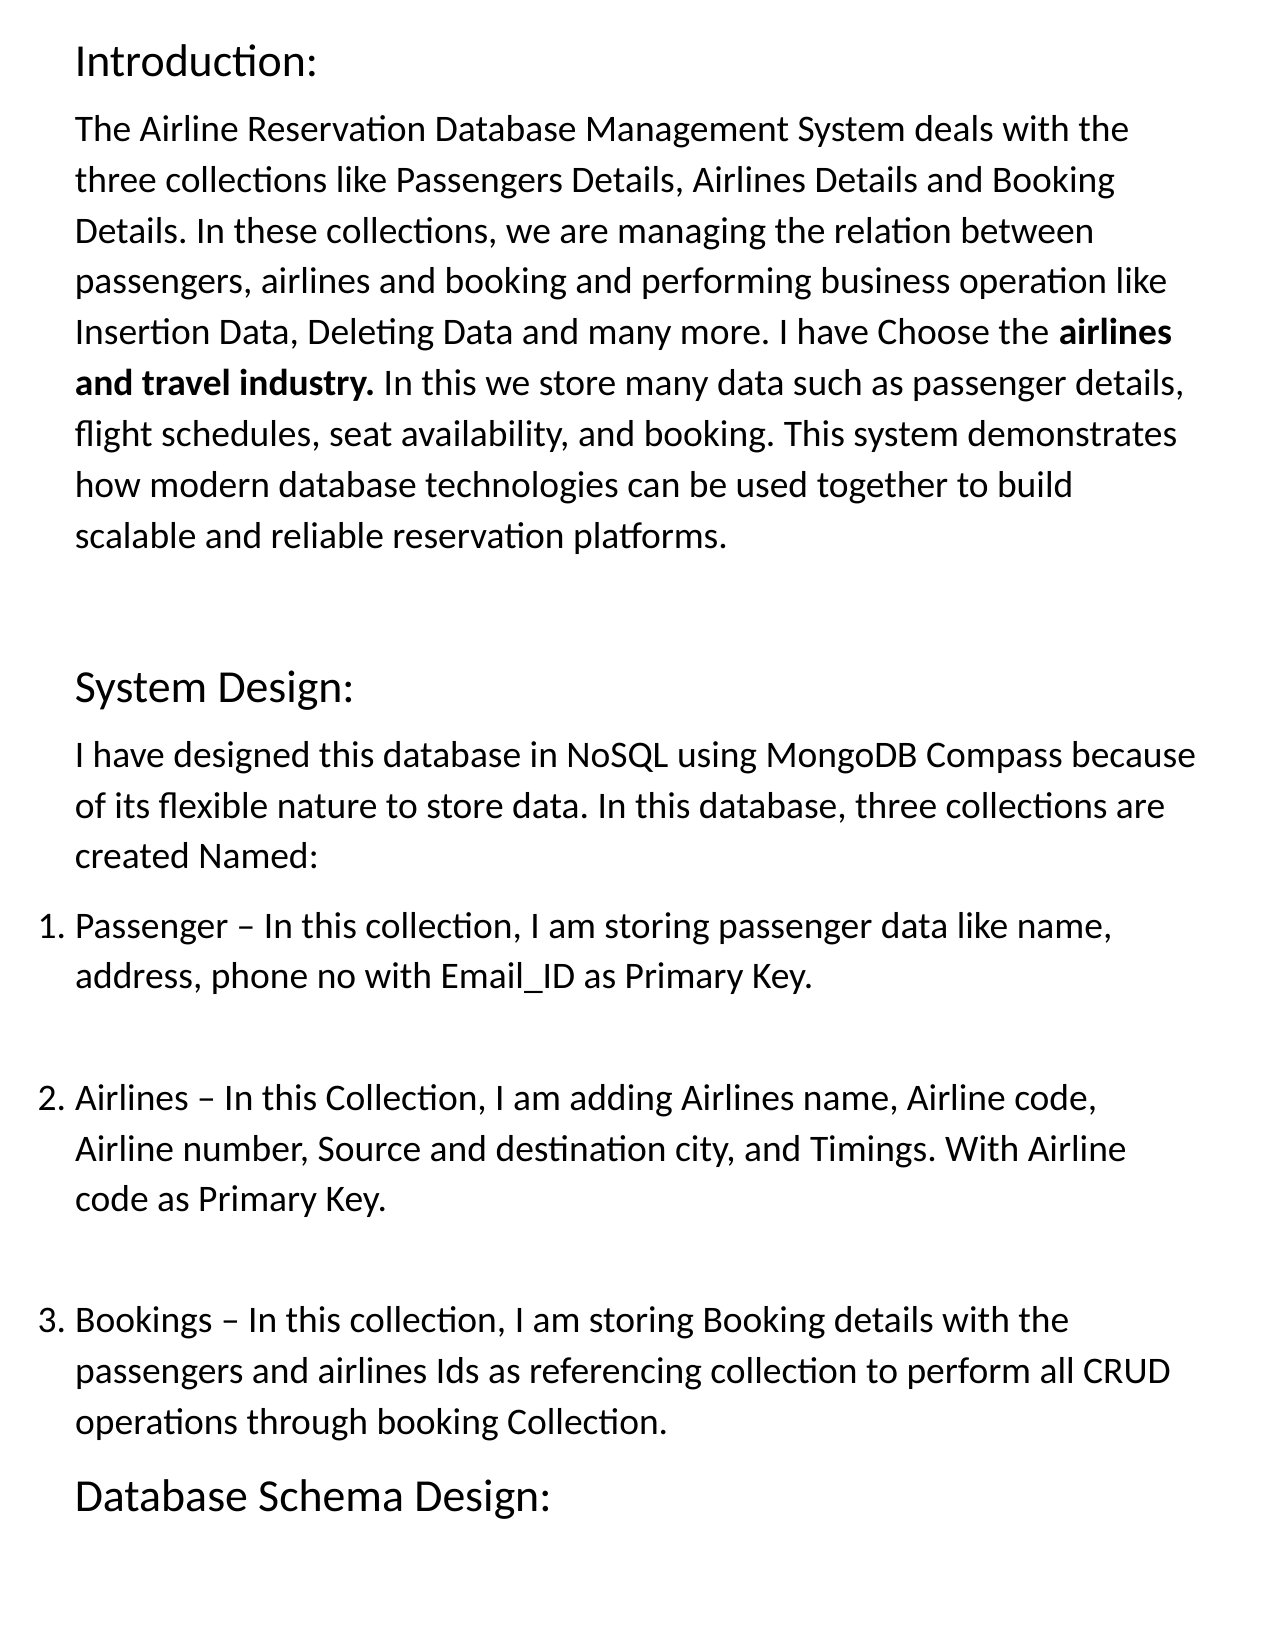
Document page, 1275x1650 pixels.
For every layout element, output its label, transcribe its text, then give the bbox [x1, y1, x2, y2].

text System Design: [74, 657, 1197, 713]
list Airlines – In this Collection, I am adding Airlines name, Airline code, Airline number, Source and destination city, and Timings. With Airline code as Primary Key. [37, 1074, 1197, 1221]
list Passenger – In this collection, I am storing passenger data like name, address, phone no with Email_ID as Primary Key. [37, 902, 1197, 998]
list Bookings – In this collection, I am storing Booking details with the passengers and airlines Ids as referencing collection to perform all CRUD operations through booking Collection. [37, 1296, 1197, 1444]
text Database Schema Design: [74, 1467, 1197, 1523]
text The Airline Reservation Database Management System deals with the three collections like Passengers Details, Airlines Details and Booking Details. In these collections, we are managing the relation between passengers, airlines and booking and performing business operation like Insertion Data, Deleting Data and many more. I have Choose the airlines and travel industry. In this we store many data such as passenger details, flight schedules, seat availability, and booking. This system demonstrates how modern database technologies can be used together to build scalable and reliable reservation platforms. [74, 105, 1197, 557]
text I have designed this database in NoSQL using MongoDB Compass because of its flexible nature to store data. In this database, three collections are created Named: [74, 731, 1197, 878]
text Introduction: [74, 32, 1197, 88]
